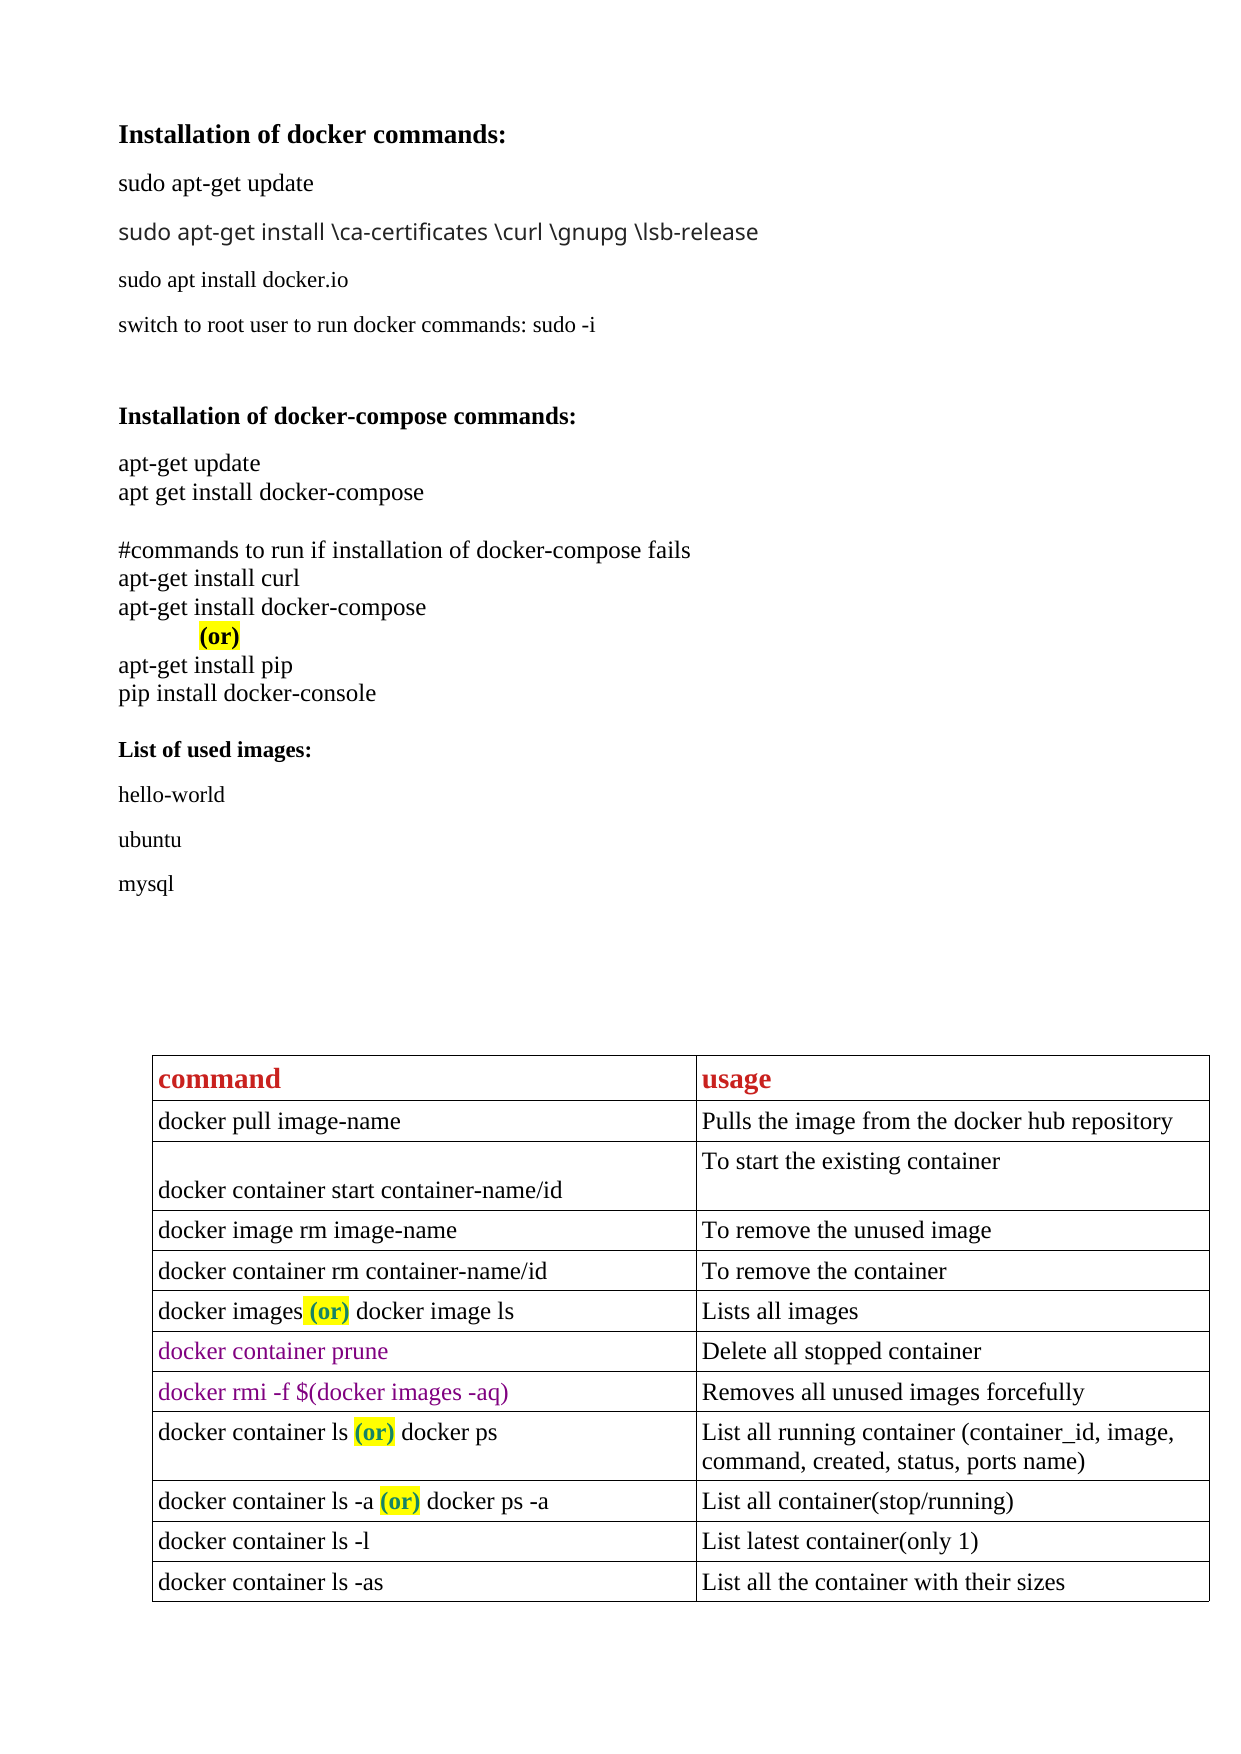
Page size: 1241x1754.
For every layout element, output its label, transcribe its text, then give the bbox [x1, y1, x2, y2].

table_cell docker container start container-name/id [153, 1142, 696, 1210]
text pip install docker-console [118, 678, 1122, 707]
text apt-get install docker-compose [118, 592, 1122, 621]
text apt-get update [118, 448, 1122, 477]
text #commands to run if installation of docker-compose fails [118, 535, 1122, 563]
text apt get install docker-compose [118, 477, 1122, 506]
table_cell List all the container with their sizes [697, 1562, 1209, 1601]
table_cell Delete all stopped container [697, 1332, 1209, 1371]
table_cell docker container ls -as [153, 1562, 696, 1601]
text ubuntu [118, 826, 1122, 852]
table_cell Pulls the image from the docker hub repository [697, 1101, 1209, 1141]
table_cell docker container ls (or) docker ps [153, 1412, 696, 1480]
text sudo apt install docker.io [118, 267, 1122, 293]
text sudo apt-get install \ca-certificates \curl \gnupg \lsb-release [118, 216, 1122, 247]
table_cell List latest container(only 1) [697, 1522, 1209, 1561]
table_cell Lists all images [697, 1291, 1209, 1331]
table_header usage [697, 1056, 1209, 1100]
table_header command [153, 1056, 696, 1100]
table_cell docker container prune [153, 1332, 696, 1371]
table_cell docker image rm image-name [153, 1211, 696, 1250]
table_cell docker container ls -a (or) docker ps -a [153, 1481, 696, 1521]
text switch to root user to run docker commands: sudo -i [118, 311, 1122, 338]
text hello-world [118, 781, 1122, 807]
text List of used images: [118, 736, 1122, 762]
table_cell To remove the unused image [697, 1211, 1209, 1250]
text mysql [118, 870, 1122, 897]
table_cell docker pull image-name [153, 1101, 696, 1141]
table_cell docker container rm container-name/id [153, 1251, 696, 1290]
table_cell To remove the container [697, 1251, 1209, 1290]
table_cell docker container ls -l [153, 1522, 696, 1561]
table_cell Removes all unused images forcefully [697, 1372, 1209, 1411]
text sudo apt-get update [118, 168, 1122, 197]
text apt-get install pip [118, 650, 1122, 678]
table_cell docker images (or) docker image ls [153, 1291, 696, 1331]
table_cell To start the existing container [697, 1142, 1209, 1210]
table_cell List all running container (container_id, image, command, created, status, ports name) [697, 1412, 1209, 1480]
text Installation of docker-compose commands: [118, 401, 1122, 430]
text (or) [118, 621, 1122, 650]
text Installation of docker commands: [118, 118, 1122, 149]
table_cell List all container(stop/running) [697, 1481, 1209, 1521]
table_cell docker rmi -f $(docker images -aq) [153, 1372, 696, 1411]
text apt-get install curl [118, 563, 1122, 592]
